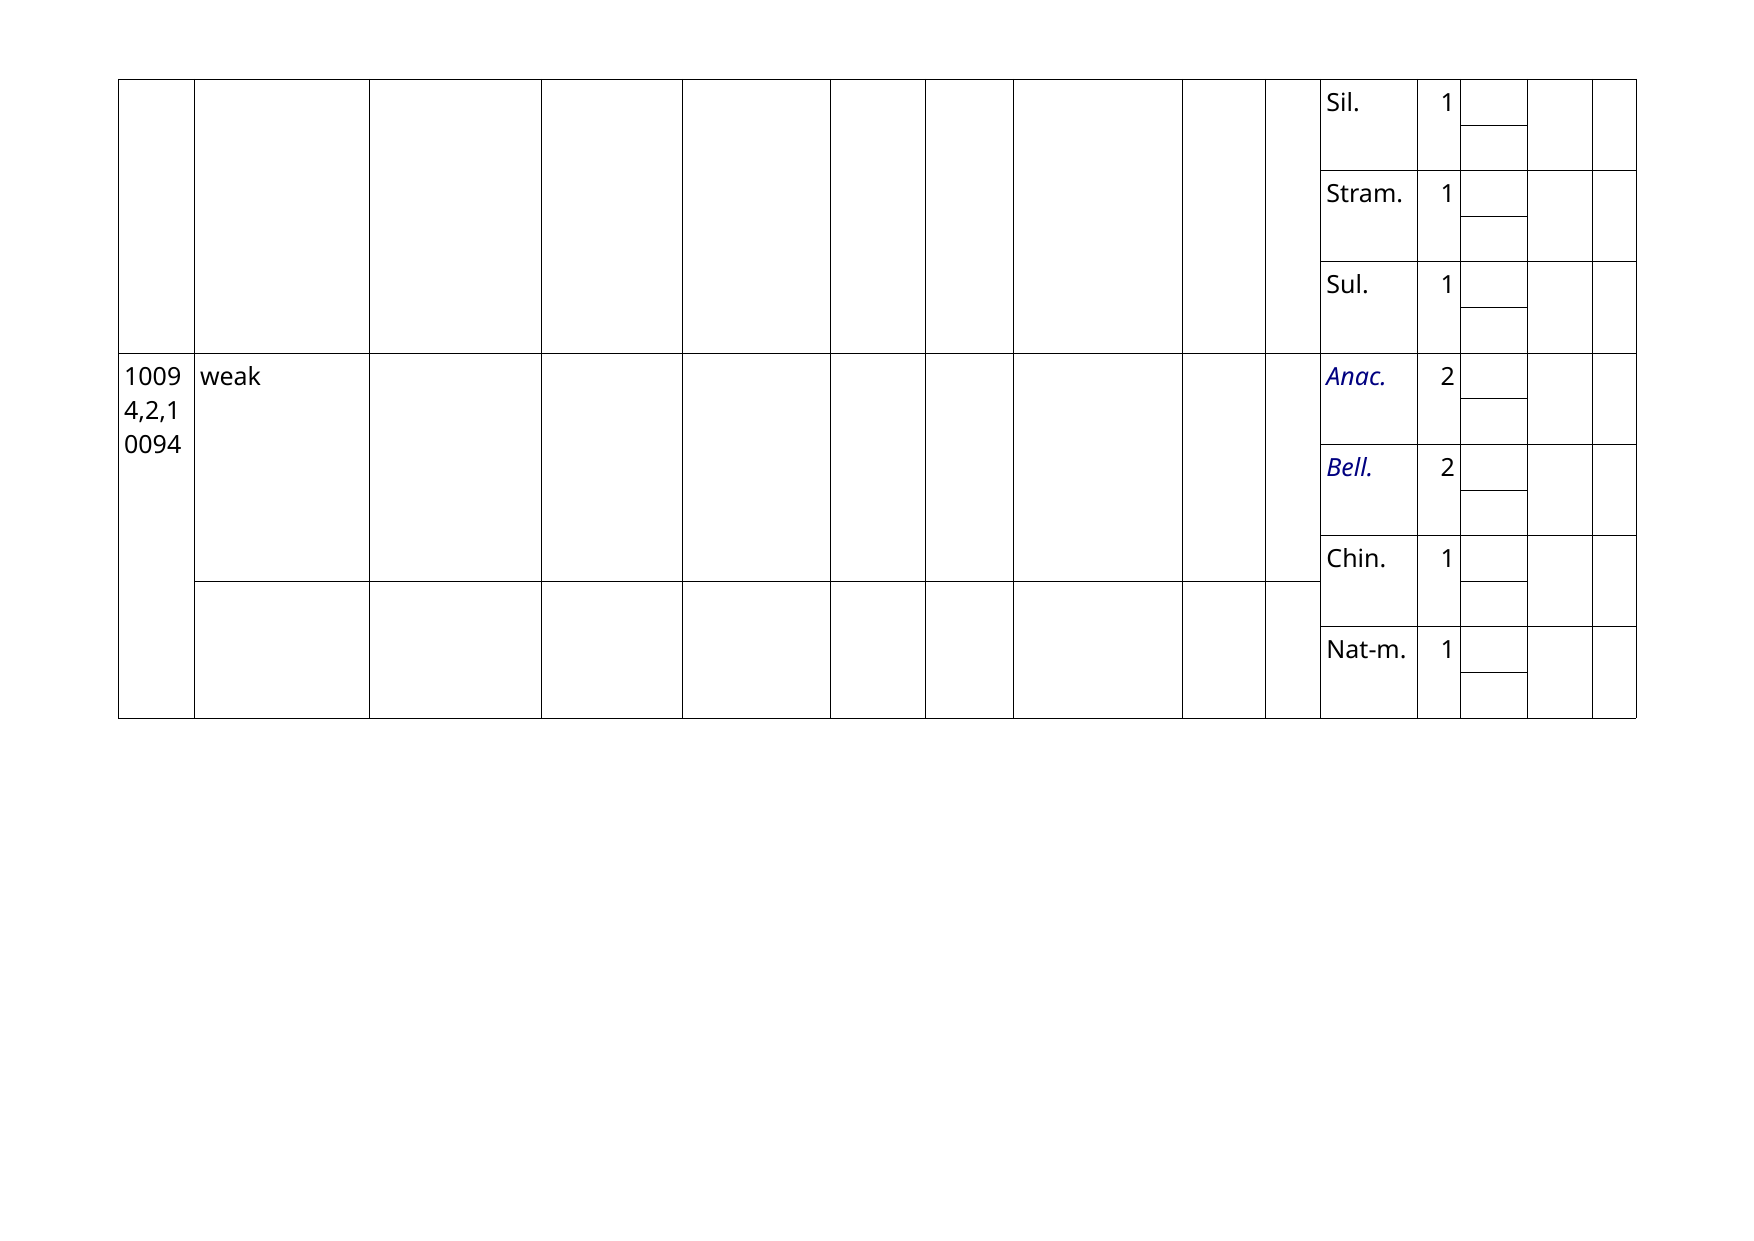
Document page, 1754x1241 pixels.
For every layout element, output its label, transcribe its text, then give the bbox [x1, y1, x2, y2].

table_cell [831, 354, 925, 581]
table_cell [683, 80, 830, 353]
table_cell Sil. [1321, 80, 1417, 170]
table_cell Sul. [1321, 262, 1417, 353]
table_cell 2 [1418, 445, 1460, 535]
table_cell [1014, 582, 1182, 718]
table_cell [1593, 536, 1636, 626]
table_cell [1528, 80, 1592, 170]
table_cell 1 [1418, 536, 1460, 626]
table_cell Nat-m. [1321, 627, 1417, 718]
table_cell [1266, 582, 1320, 718]
table_cell 10094,2,10094 [119, 354, 194, 718]
table_cell [1461, 308, 1527, 353]
table_cell [1461, 491, 1527, 535]
table_cell [1183, 80, 1265, 353]
table_cell 2 [1418, 354, 1460, 444]
table_cell Stram. [1321, 171, 1417, 261]
table_cell [1461, 673, 1527, 718]
table_cell [1461, 354, 1527, 398]
table_cell [1593, 627, 1636, 718]
table_cell [195, 80, 369, 353]
table_cell [1183, 354, 1265, 581]
table_cell [683, 582, 830, 718]
table_cell [542, 80, 682, 353]
table_cell [1593, 80, 1636, 170]
table_cell [683, 354, 830, 581]
table_cell [1266, 80, 1320, 353]
table_cell [1461, 80, 1527, 124]
table_cell [1528, 171, 1592, 261]
table_cell [1528, 445, 1592, 535]
table_cell [926, 582, 1013, 718]
table_cell [926, 354, 1013, 581]
table_cell [542, 354, 682, 581]
table_cell 1 [1418, 80, 1460, 170]
table_cell [119, 80, 194, 353]
table_cell [1528, 262, 1592, 353]
table_cell [1461, 126, 1527, 170]
table_cell [1461, 262, 1527, 307]
table_cell [1014, 80, 1182, 353]
table_cell [1593, 445, 1636, 535]
table_cell [1461, 399, 1527, 444]
table_cell [195, 582, 369, 718]
table_cell [831, 582, 925, 718]
table_cell [1593, 354, 1636, 444]
table_cell [831, 80, 925, 353]
table_cell [370, 582, 541, 718]
table_cell 1 [1418, 262, 1460, 353]
table_cell [1593, 171, 1636, 261]
table_cell Chin. [1321, 536, 1417, 626]
table_cell [1461, 536, 1527, 581]
table_cell [1528, 536, 1592, 626]
table_cell Anac. [1321, 354, 1417, 444]
table_cell 1 [1418, 627, 1460, 718]
table_cell [370, 354, 541, 581]
table_cell [542, 582, 682, 718]
table_cell 1 [1418, 171, 1460, 261]
table_cell [1528, 627, 1592, 718]
table_cell [1461, 445, 1527, 489]
table_cell [1461, 627, 1527, 672]
table_cell [926, 80, 1013, 353]
table_cell Bell. [1321, 445, 1417, 535]
table_cell [1528, 354, 1592, 444]
table_cell [1183, 582, 1265, 718]
table_cell weak [195, 354, 369, 581]
table_cell [1461, 217, 1527, 261]
table_cell [370, 80, 541, 353]
table_cell [1014, 354, 1182, 581]
table_cell [1461, 171, 1527, 216]
table_cell [1266, 354, 1320, 581]
table_cell [1593, 262, 1636, 353]
table_cell [1461, 582, 1527, 626]
